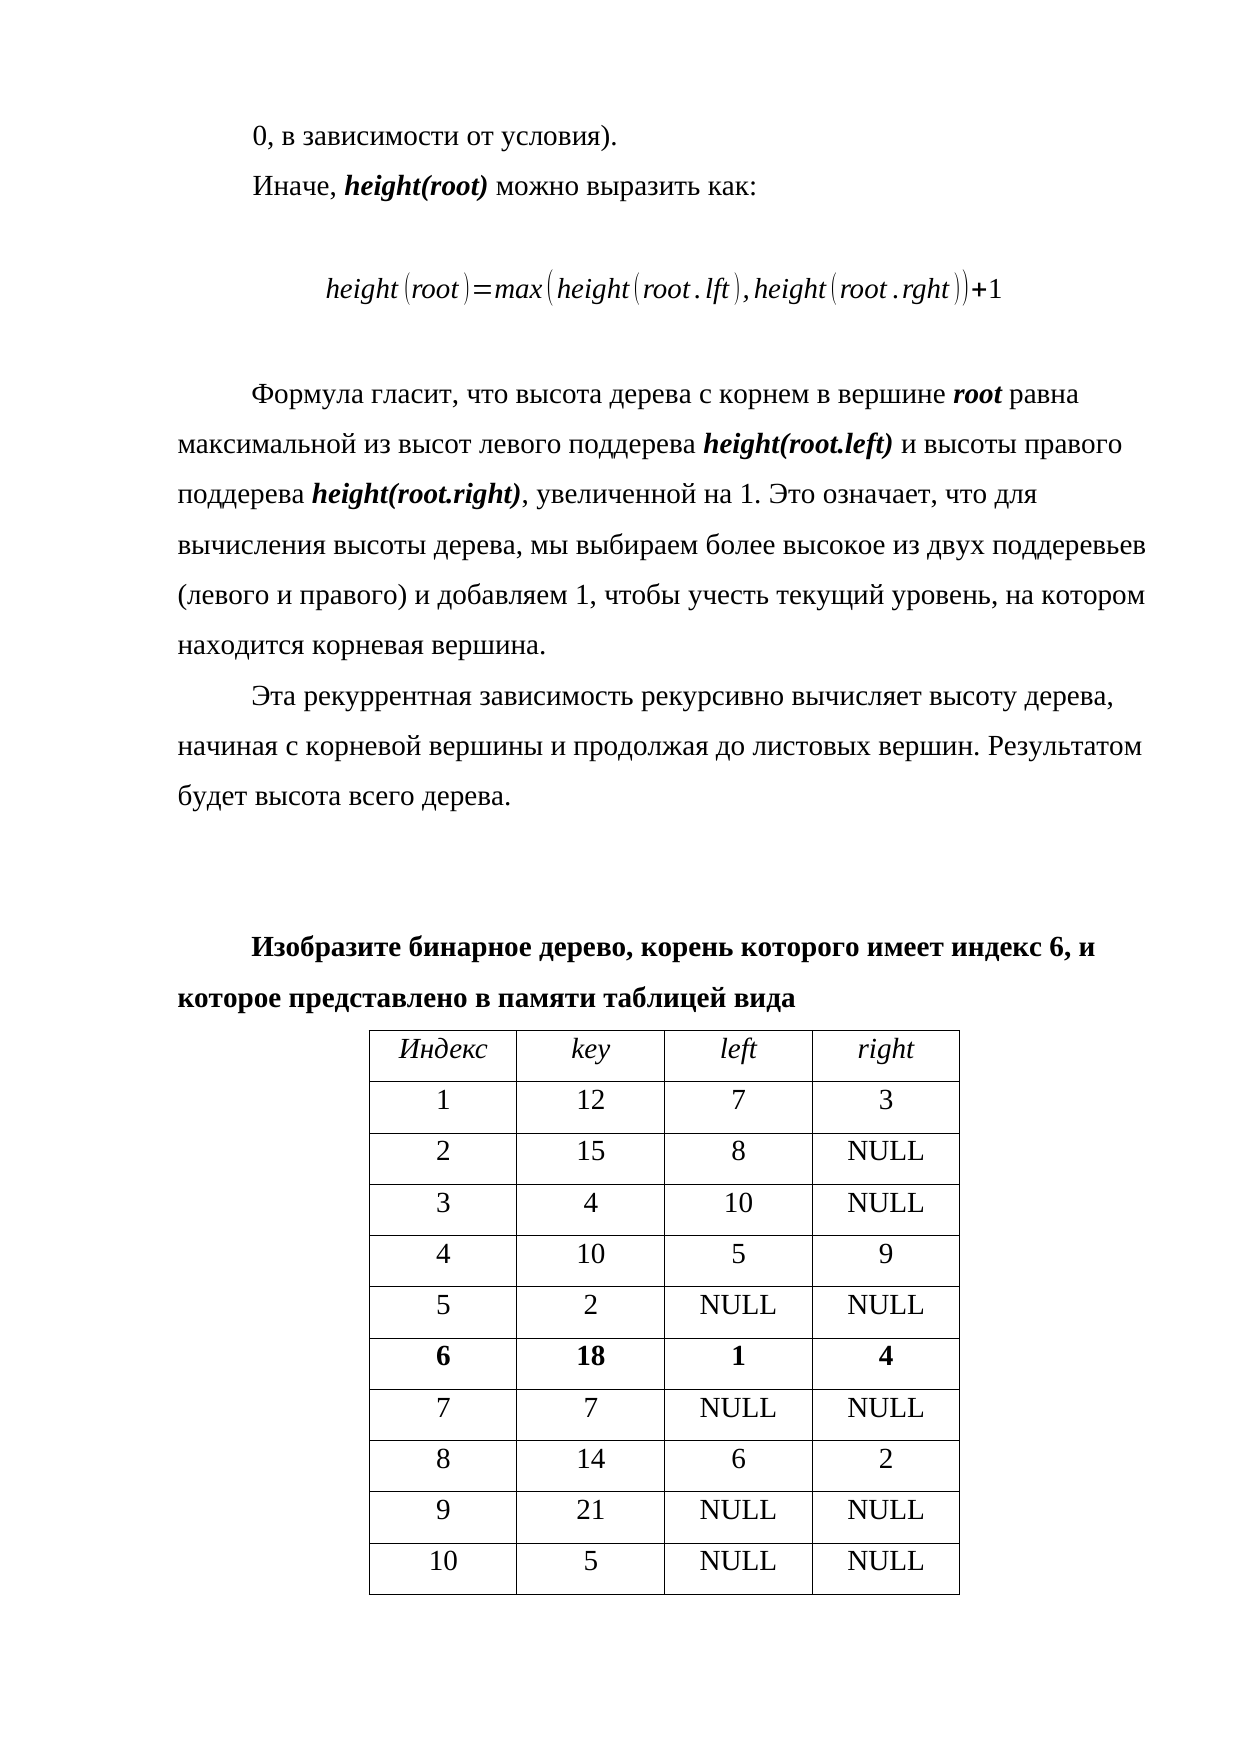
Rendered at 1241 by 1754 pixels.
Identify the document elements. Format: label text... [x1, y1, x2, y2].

table_cell 10 [370, 1544, 516, 1594]
table_cell 4 [517, 1185, 664, 1235]
table_cell 10 [665, 1185, 812, 1235]
table_cell NULL [813, 1287, 959, 1337]
table_header Индекс [370, 1031, 516, 1081]
table_cell 9 [370, 1492, 516, 1542]
table_cell NULL [665, 1544, 812, 1594]
table_cell 9 [813, 1236, 959, 1286]
table_cell 4 [813, 1339, 959, 1389]
table_header key [517, 1031, 664, 1081]
table_cell 2 [517, 1287, 664, 1337]
table_cell 6 [665, 1441, 812, 1491]
list Иначе, height(root) можно выразить как: [252, 168, 1152, 202]
table_cell NULL [813, 1390, 959, 1440]
table_cell 21 [517, 1492, 664, 1542]
table_cell 8 [665, 1134, 812, 1184]
table_cell 12 [517, 1082, 664, 1132]
text Формула гласит, что высота дерева с корнем в вершине root равна максимальной из высот левого поддерева height(root.left) и высоты правого поддерева height(root.right), увеличенной на 1. Это означает, что для вычисления высоты дерева, мы выбираем более высокое из двух поддеревьев (левого и правого) и добавляем 1, чтобы учесть текущий уровень, на котором находится корневая вершина. [177, 376, 1152, 661]
list Изобразите бинарное дерево, корень которого имеет индекс 6, и которое представлено в памяти таблицей вида [177, 929, 1152, 1013]
table_cell 8 [370, 1441, 516, 1491]
table_cell 3 [370, 1185, 516, 1235]
table_cell 7 [665, 1082, 812, 1132]
table_cell 2 [813, 1441, 959, 1491]
table_cell NULL [813, 1134, 959, 1184]
list 0, в зависимости от условия). [252, 118, 1152, 152]
table_cell 6 [370, 1339, 516, 1389]
table_cell NULL [665, 1390, 812, 1440]
table_cell NULL [665, 1492, 812, 1542]
table_cell NULL [813, 1544, 959, 1594]
table_cell 1 [370, 1082, 516, 1132]
table_header left [665, 1031, 812, 1081]
table_cell 18 [517, 1339, 664, 1389]
table_cell 4 [370, 1236, 516, 1286]
table_cell 5 [517, 1544, 664, 1594]
table_cell 2 [370, 1134, 516, 1184]
table_cell 15 [517, 1134, 664, 1184]
table_cell NULL [813, 1185, 959, 1235]
text Эта рекуррентная зависимость рекурсивно вычисляет высоту дерева, начиная с корневой вершины и продолжая до листовых вершин. Результатом будет высота всего дерева. [177, 678, 1152, 812]
table_header right [813, 1031, 959, 1081]
table_cell 7 [370, 1390, 516, 1440]
table_cell 5 [370, 1287, 516, 1337]
table_cell NULL [813, 1492, 959, 1542]
table_cell NULL [665, 1287, 812, 1337]
table_cell 5 [665, 1236, 812, 1286]
table_cell 7 [517, 1390, 664, 1440]
table_cell 1 [665, 1339, 812, 1389]
table_cell 3 [813, 1082, 959, 1132]
table_cell 14 [517, 1441, 664, 1491]
table_cell 10 [517, 1236, 664, 1286]
